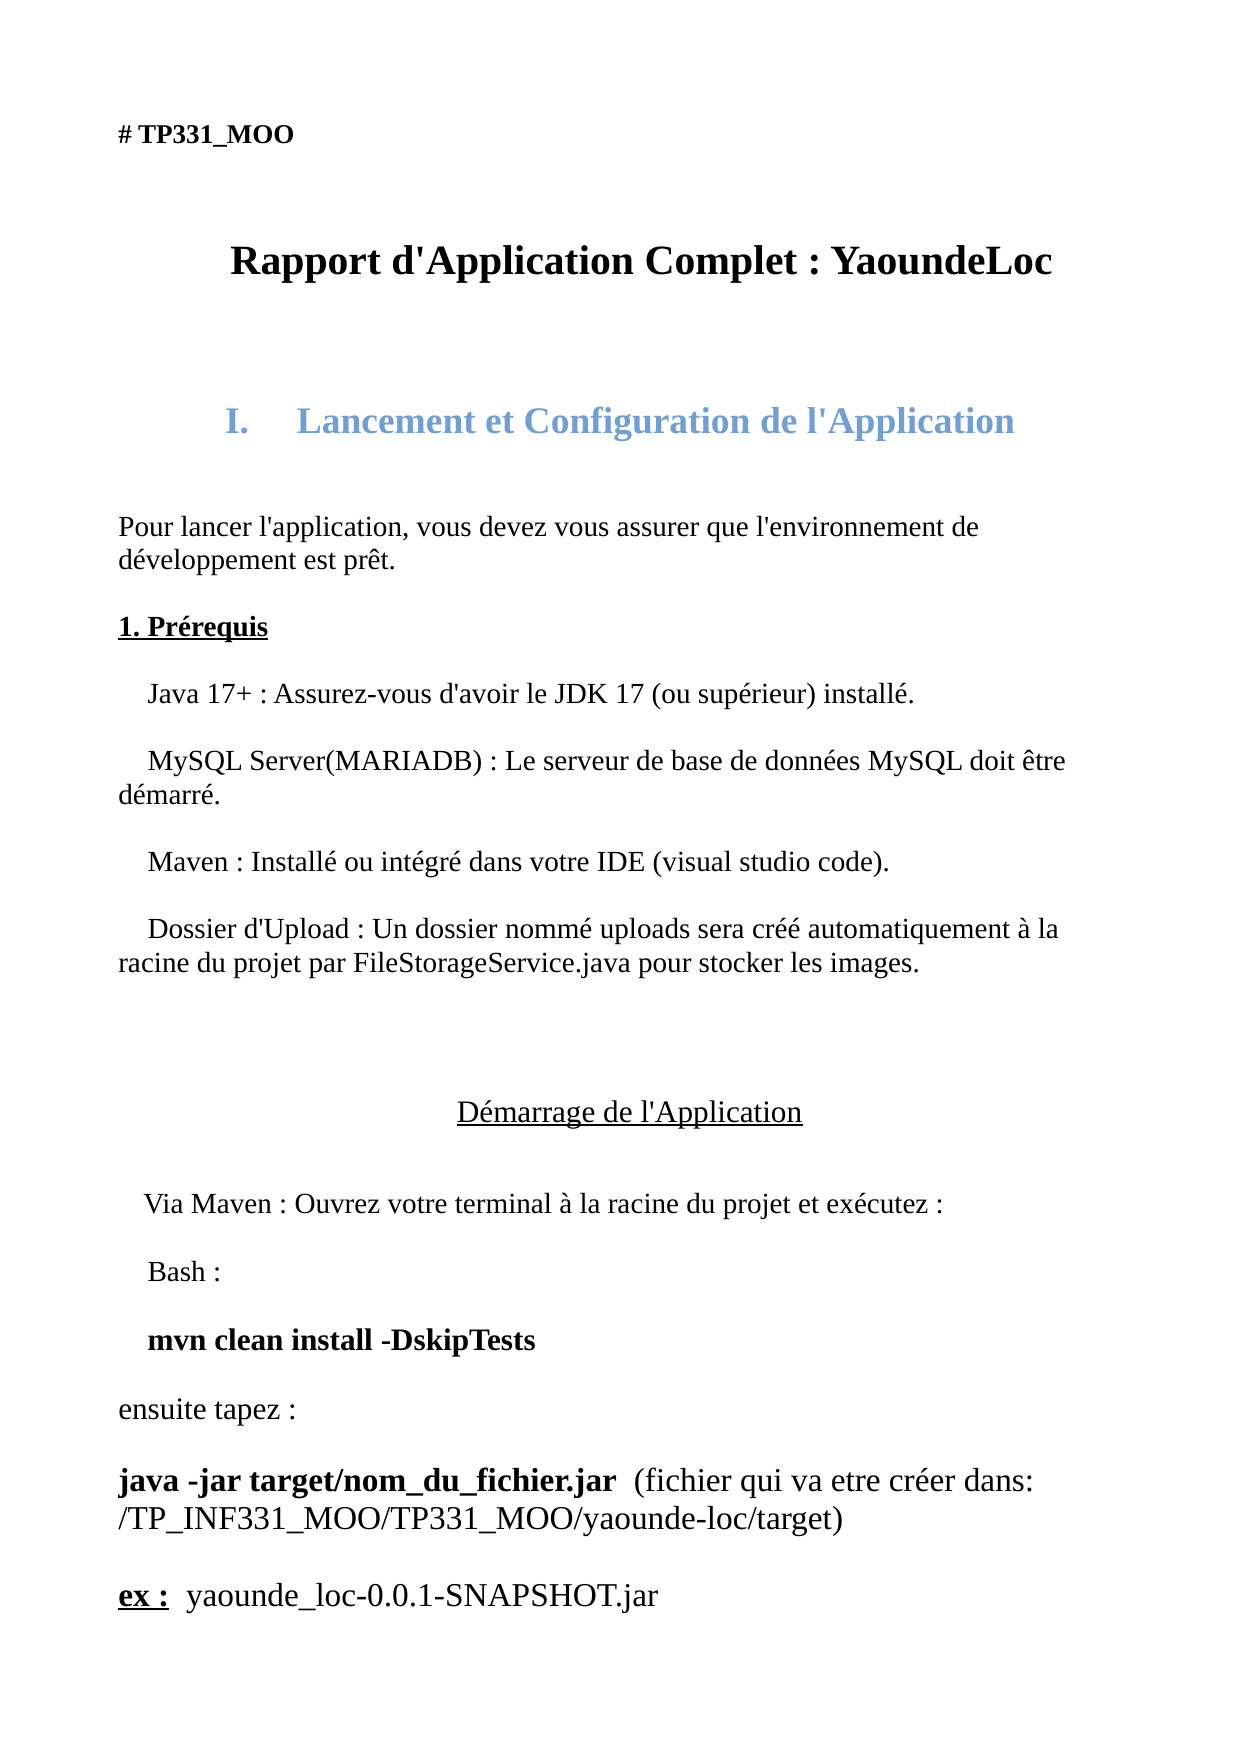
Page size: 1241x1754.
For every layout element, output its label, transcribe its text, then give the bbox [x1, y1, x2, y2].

text Dossier d'Upload : Un dossier nommé uploads sera créé automatiquement à la racine du projet par FileStorageService.java pour stocker les images. [118, 911, 1122, 978]
text MySQL Server(MARIADB) : Le serveur de base de données MySQL doit être démarré. [118, 743, 1122, 811]
text Pour lancer l'application, vous devez vous assurer que l'environnement de développement est prêt. [118, 509, 1122, 576]
text Java 17+ : Assurez-vous d'avoir le JDK 17 (ou supérieur) installé. [118, 676, 1122, 710]
text 1. Prérequis [118, 609, 1122, 643]
text Maven : Installé ou intégré dans votre IDE (visual studio code). [118, 844, 1122, 878]
text mvn clean install -DskipTests [118, 1321, 1122, 1357]
text Démarrage de l'Application [118, 1093, 1122, 1129]
text ex : yaounde_loc-0.0.1-SNAPSHOT.jar [118, 1575, 1122, 1613]
text 📄 Rapport d'Application Complet : YaoundeLoc [118, 236, 1122, 283]
text Via Maven : Ouvrez votre terminal à la racine du projet et exécutez : [118, 1187, 1122, 1220]
text ensuite tapez : [118, 1390, 1122, 1426]
text java -jar target/nom_du_fichier.jar (fichier qui va etre créer dans: /TP_INF331_MOO/TP331_MOO/yaounde-loc/target) [118, 1460, 1122, 1536]
text Bash : [118, 1254, 1122, 1287]
text # TP331_MOO [118, 118, 1122, 149]
text I. 🚀 Lancement et Configuration de l'Application [118, 398, 1122, 442]
